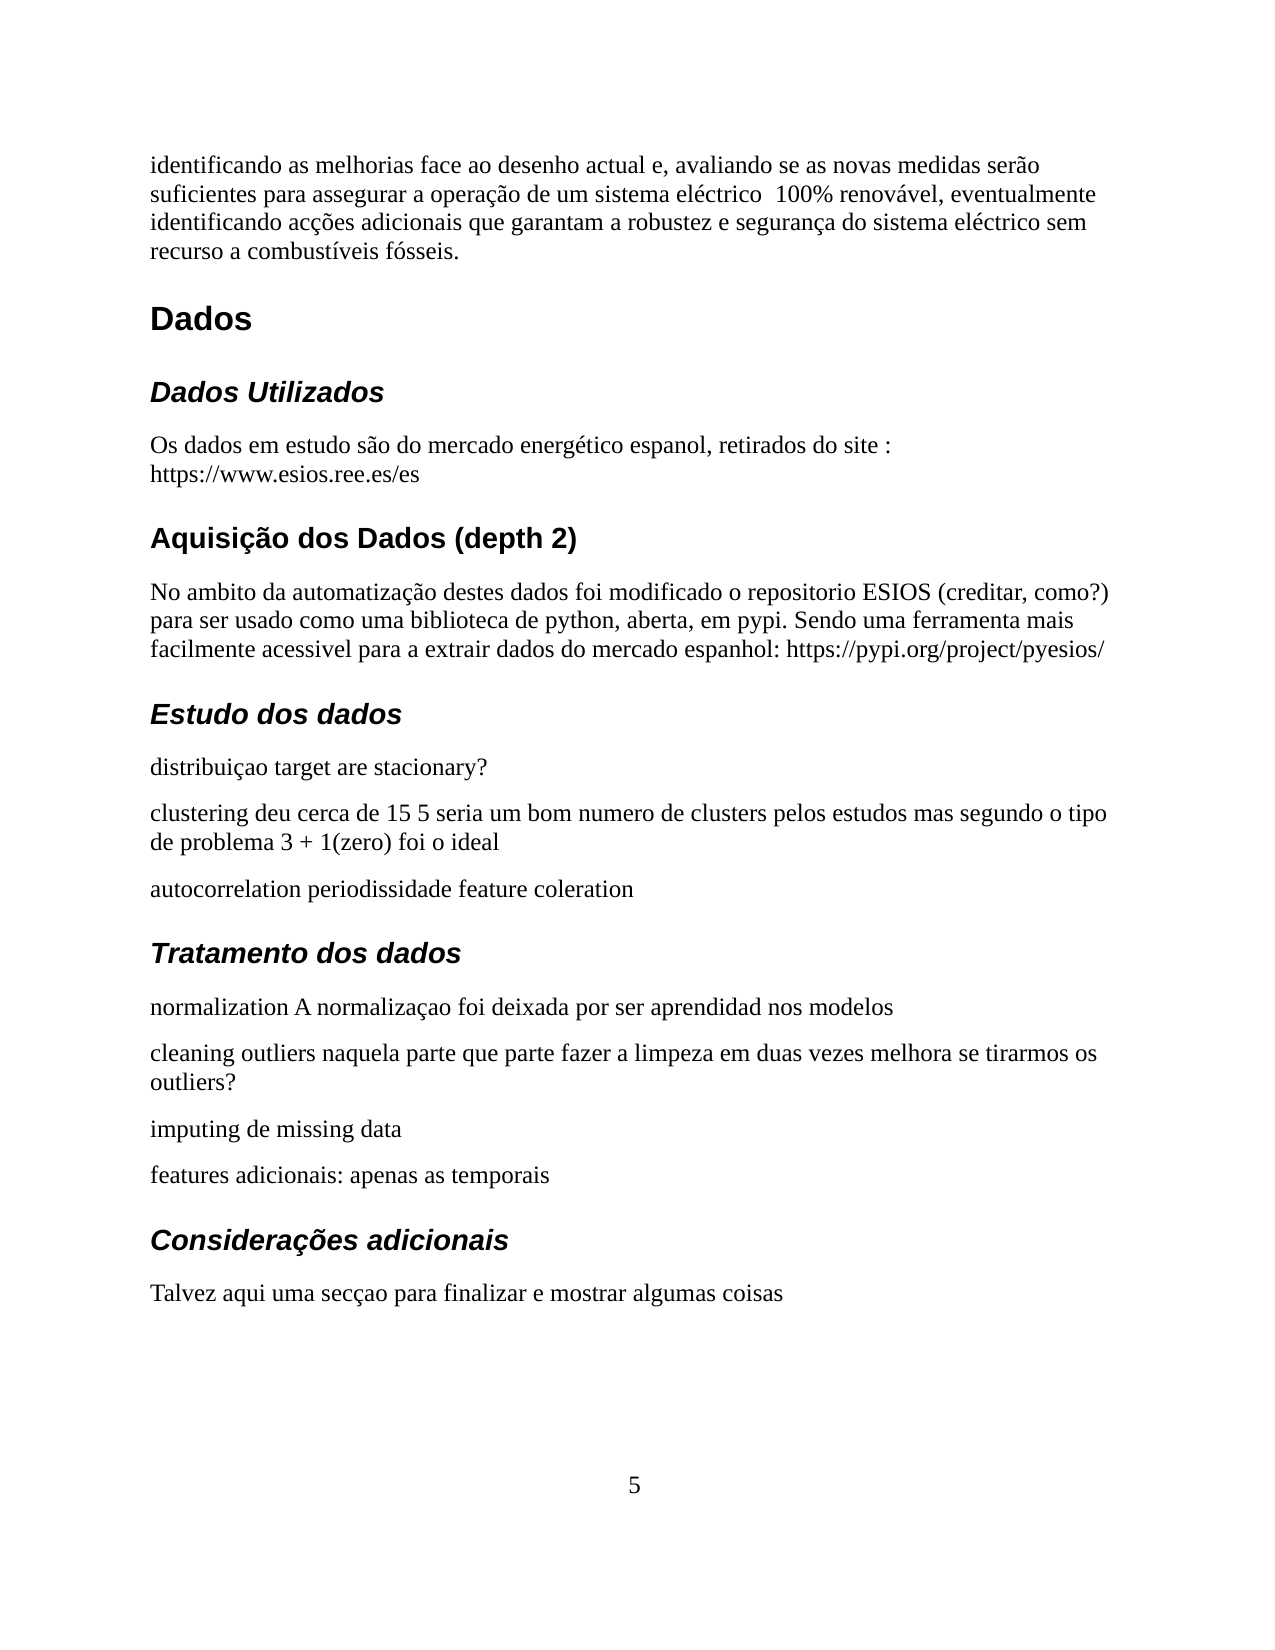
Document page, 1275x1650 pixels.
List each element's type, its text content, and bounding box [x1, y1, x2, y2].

subtitle Dados Utilizados [150, 375, 1125, 409]
subtitle Dados [150, 299, 1125, 338]
text features adicionais: apenas as temporais [150, 1160, 1125, 1189]
text identificando as melhorias face ao desenho actual e, avaliando se as novas medidas serão suficientes para assegurar a operação de um sistema eléctrico 100% renovável, eventualmente identificando acções adicionais que garantam a robustez e segurança do sistema eléctrico sem recurso a combustíveis fósseis. [150, 150, 1125, 265]
text Os dados em estudo são do mercado energético espanol, retirados do site : https://www.esios.ree.es/es [150, 430, 1125, 488]
text Talvez aqui uma secçao para finalizar e mostrar algumas coisas [150, 1278, 1125, 1307]
subtitle Considerações adicionais [150, 1223, 1125, 1257]
subtitle Estudo dos dados [150, 697, 1125, 730]
text autocorrelation periodissidade feature coleration [150, 874, 1125, 903]
text No ambito da automatização destes dados foi modificado o repositorio ESIOS (creditar, como?) para ser usado como uma biblioteca de python, aberta, em pypi. Sendo uma ferramenta mais facilmente acessivel para a extrair dados do mercado espanhol: https://pypi.org/project/pyesios/ [150, 577, 1125, 663]
text imputing de missing data [150, 1114, 1125, 1142]
text cleaning outliers naquela parte que parte fazer a limpeza em duas vezes melhora se tirarmos os outliers? [150, 1038, 1125, 1096]
subtitle Tratamento dos dados [150, 937, 1125, 970]
subtitle Aquisição dos Dados (depth 2) [150, 522, 1125, 555]
text distribuiçao target are stacionary? [150, 752, 1125, 781]
text clustering deu cerca de 15 5 seria um bom numero de clusters pelos estudos mas segundo o tipo de problema 3 + 1(zero) foi o ideal [150, 798, 1125, 856]
text normalization A normalizaçao foi deixada por ser aprendidad nos modelos [150, 992, 1125, 1020]
